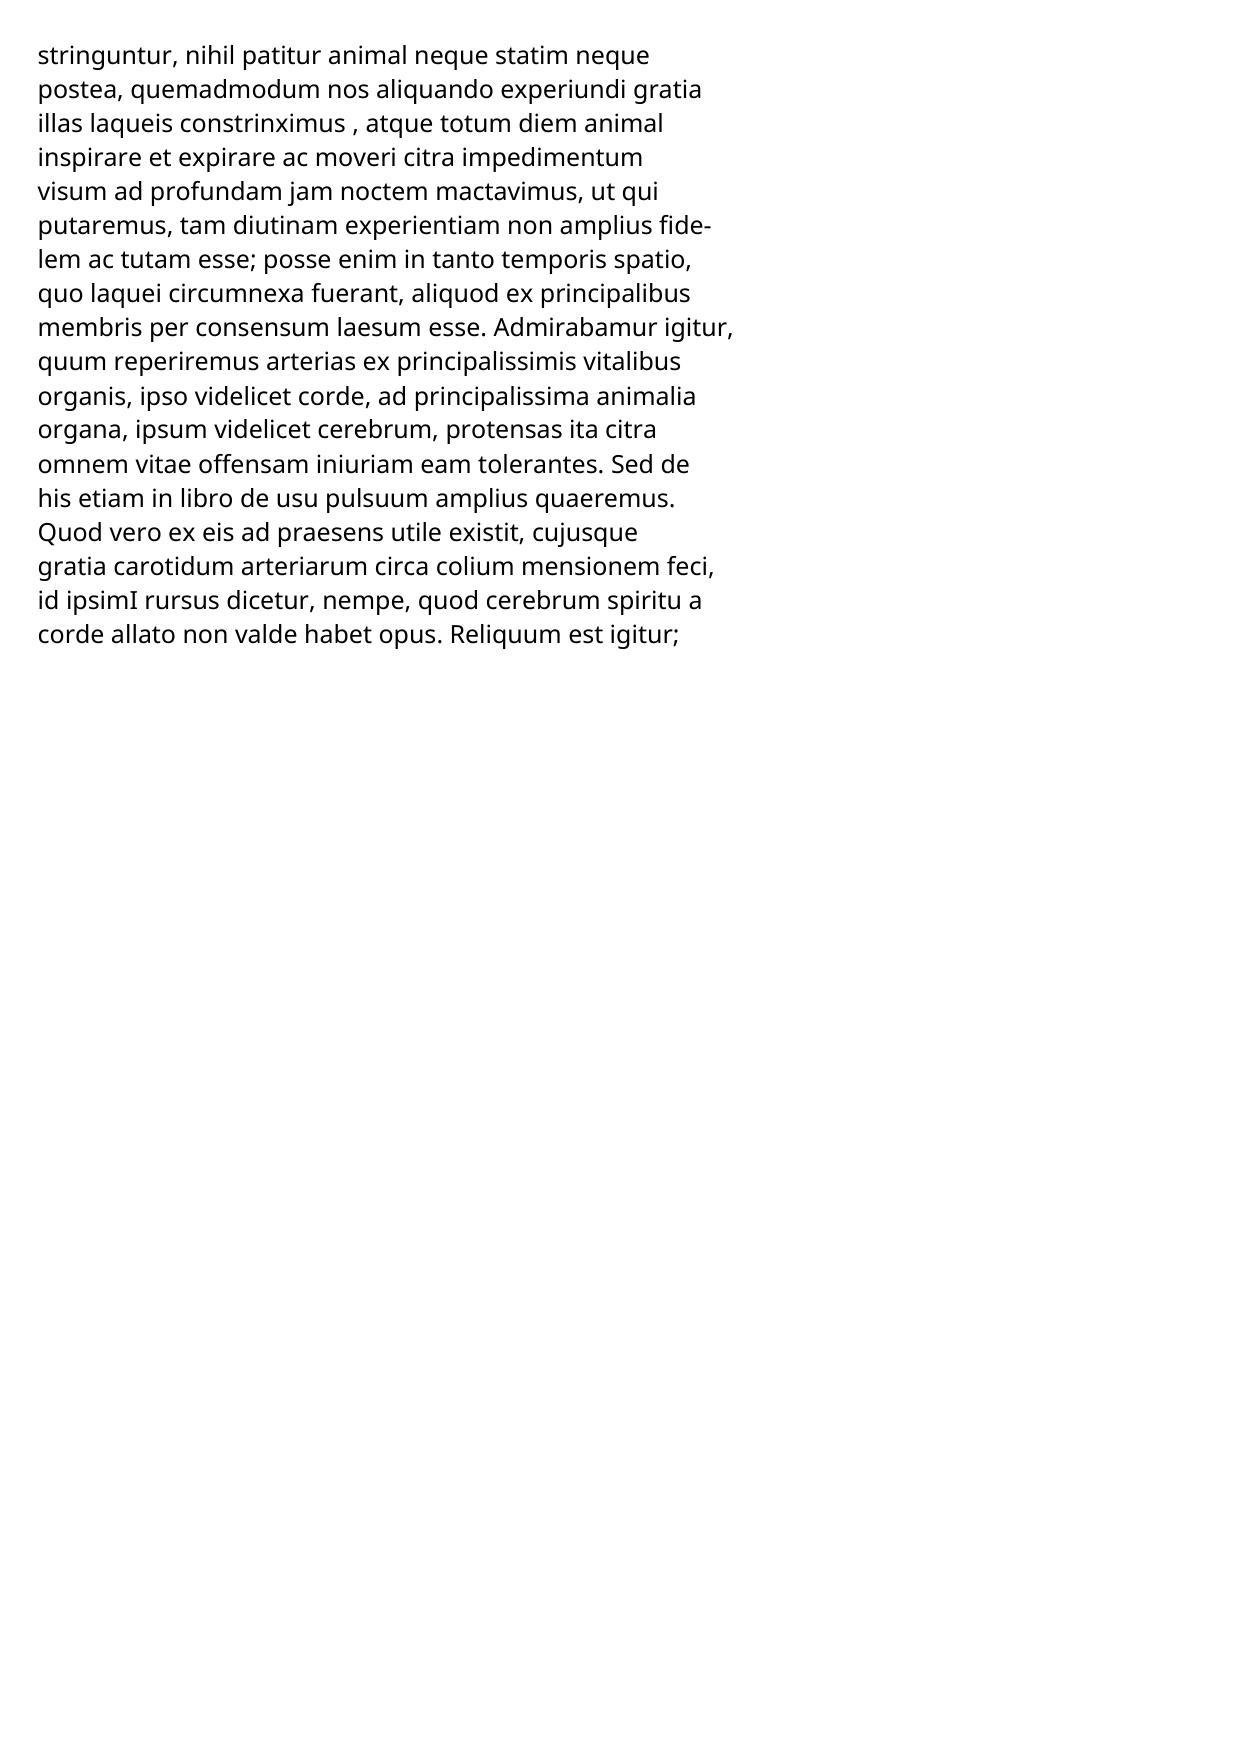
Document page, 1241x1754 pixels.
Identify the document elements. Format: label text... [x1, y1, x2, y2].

text stringuntur, nihil patitur animal neque statim neque postea, quemadmodum nos aliquando experiundi gratia illas laqueis constrinximus , atque totum diem animal inspirare et expirare ac moveri citra impedimentum visum ad profundam jam noctem mactavimus, ut qui putaremus, tam diutinam experientiam non amplius fide- lem ac tutam esse; posse enim in tanto temporis spatio, quo laquei circumnexa fuerant, aliquod ex principalibus membris per consensum laesum esse. Admirabamur igitur, quum reperiremus arterias ex principalissimis vitalibus organis, ipso videlicet corde, ad principalissima animalia organa, ipsum videlicet cerebrum, protensas ita citra omnem vitae offensam iniuriam eam tolerantes. Sed de his etiam in libro de usu pulsuum amplius quaeremus. Quod vero ex eis ad praesens utile existit, cujusque gratia carotidum arteriarum circa colium mensionem feci, id ipsimI rursus dicetur, nempe, quod cerebrum spiritu a corde allato non valde habet opus. Reliquum est igitur; [37, 37, 1203, 651]
